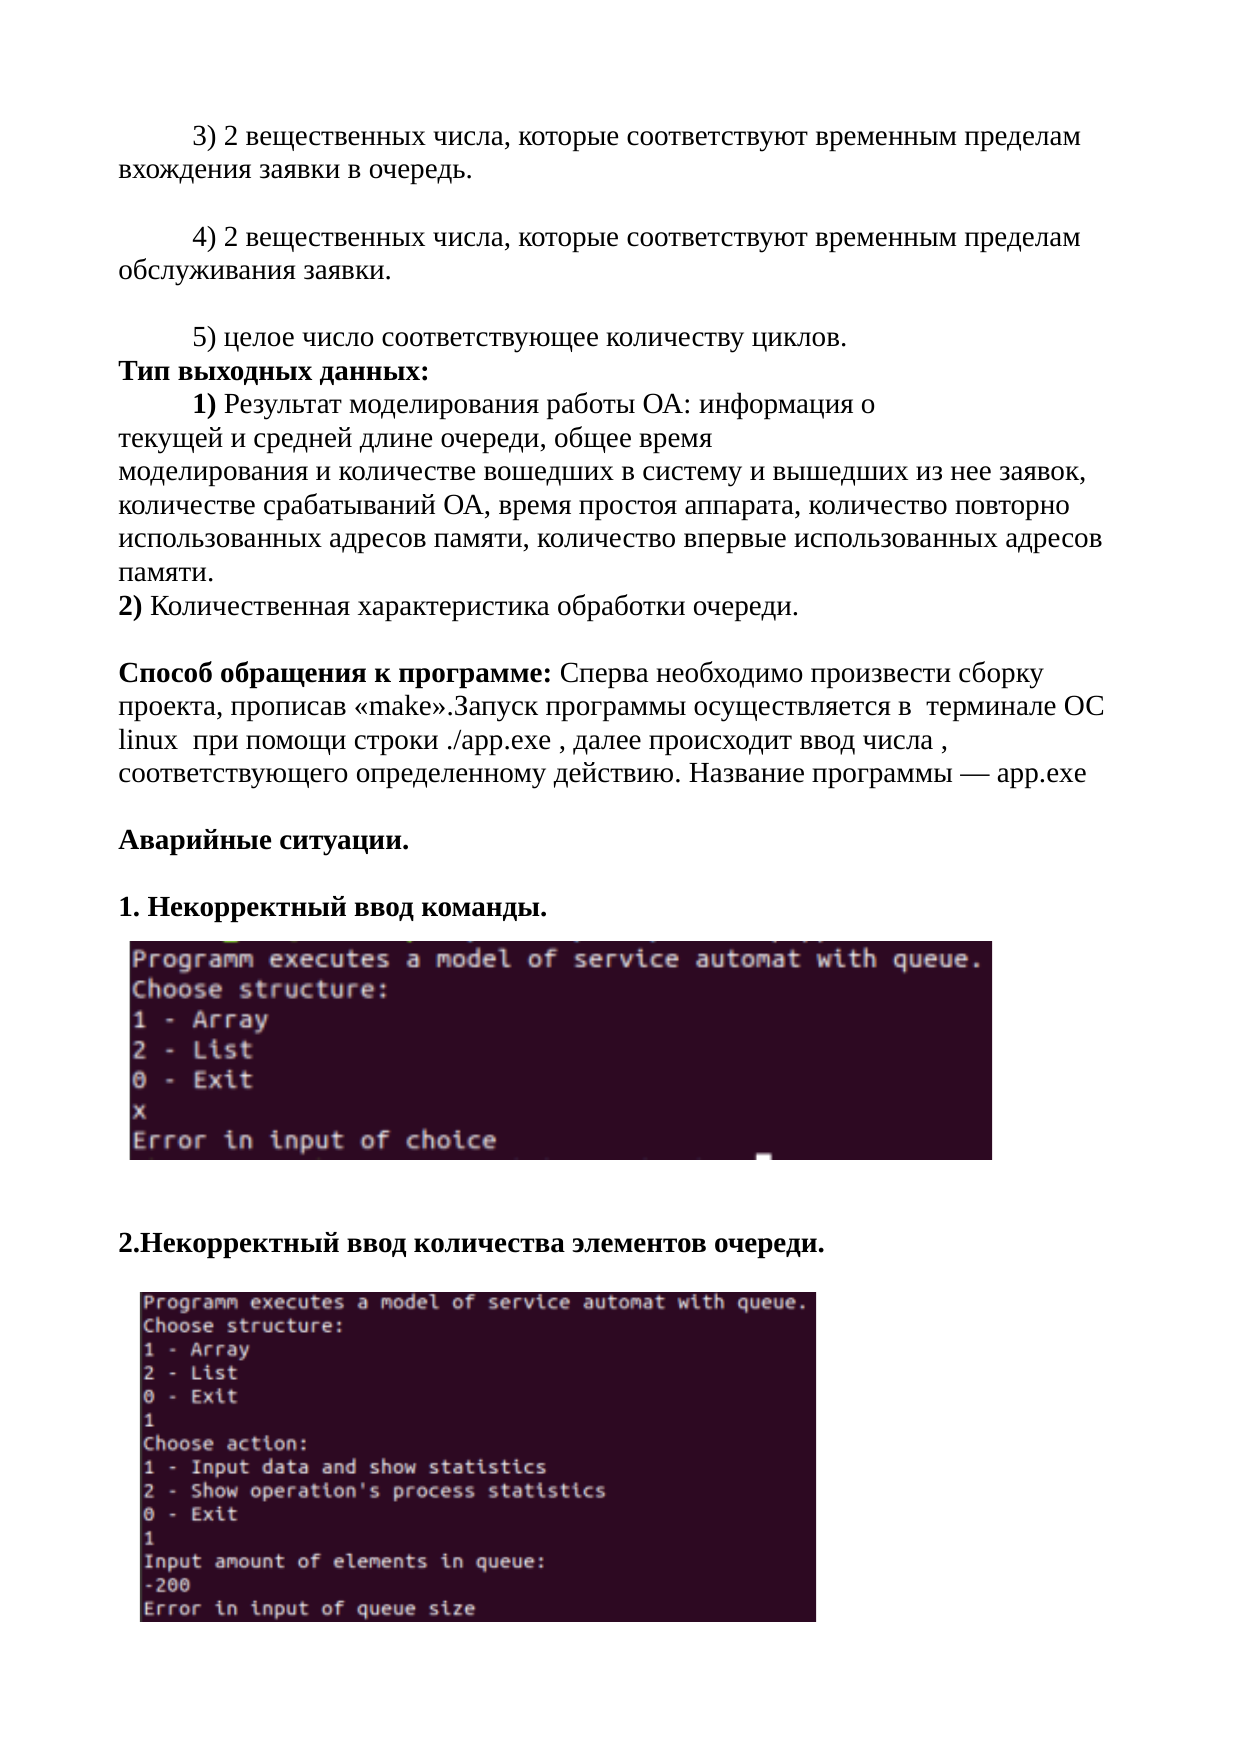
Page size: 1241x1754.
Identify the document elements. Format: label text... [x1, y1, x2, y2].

text 1. Некорректный ввод команды. [118, 889, 1122, 923]
picture [139, 1292, 817, 1622]
text количестве срабатываний ОА, время простоя аппарата, количество повторно использованных адресов памяти, количество впервые использованных адресов памяти. [118, 487, 1122, 588]
text 4) 2 вещественных числа, которые соответствуют временным пределам обслуживания заявки. [118, 219, 1122, 286]
text 3) 2 вещественных числа, которые соответствуют временным пределам вхождения заявки в очередь. [118, 118, 1122, 185]
text моделирования и количестве вошедших в систему и вышедших из нее заявок, [118, 453, 1122, 487]
text 2.Некорректный ввод количества элементов очереди. [118, 1225, 1122, 1258]
text 5) целое число соответствующее количеству циклов. [118, 319, 1122, 353]
text 1) Результат моделирования работы ОА: информация о [118, 386, 1122, 420]
text Аварийные ситуации. [118, 822, 1122, 856]
picture [129, 941, 993, 1160]
text 2) Количественная характеристика обработки очереди. [118, 588, 1122, 621]
text Способ обращения к программе: Сперва необходимо произвести сборку проекта, прописав «make».Запуск программы осуществляется в терминале ОС linux при помощи строки ./app.exe , далее происходит ввод числа , соответствующего определенному действию. Название программы — app.exe [118, 655, 1122, 789]
text Тип выходных данных: [118, 353, 1122, 386]
text текущей и средней длине очереди, общее время [118, 420, 1122, 453]
